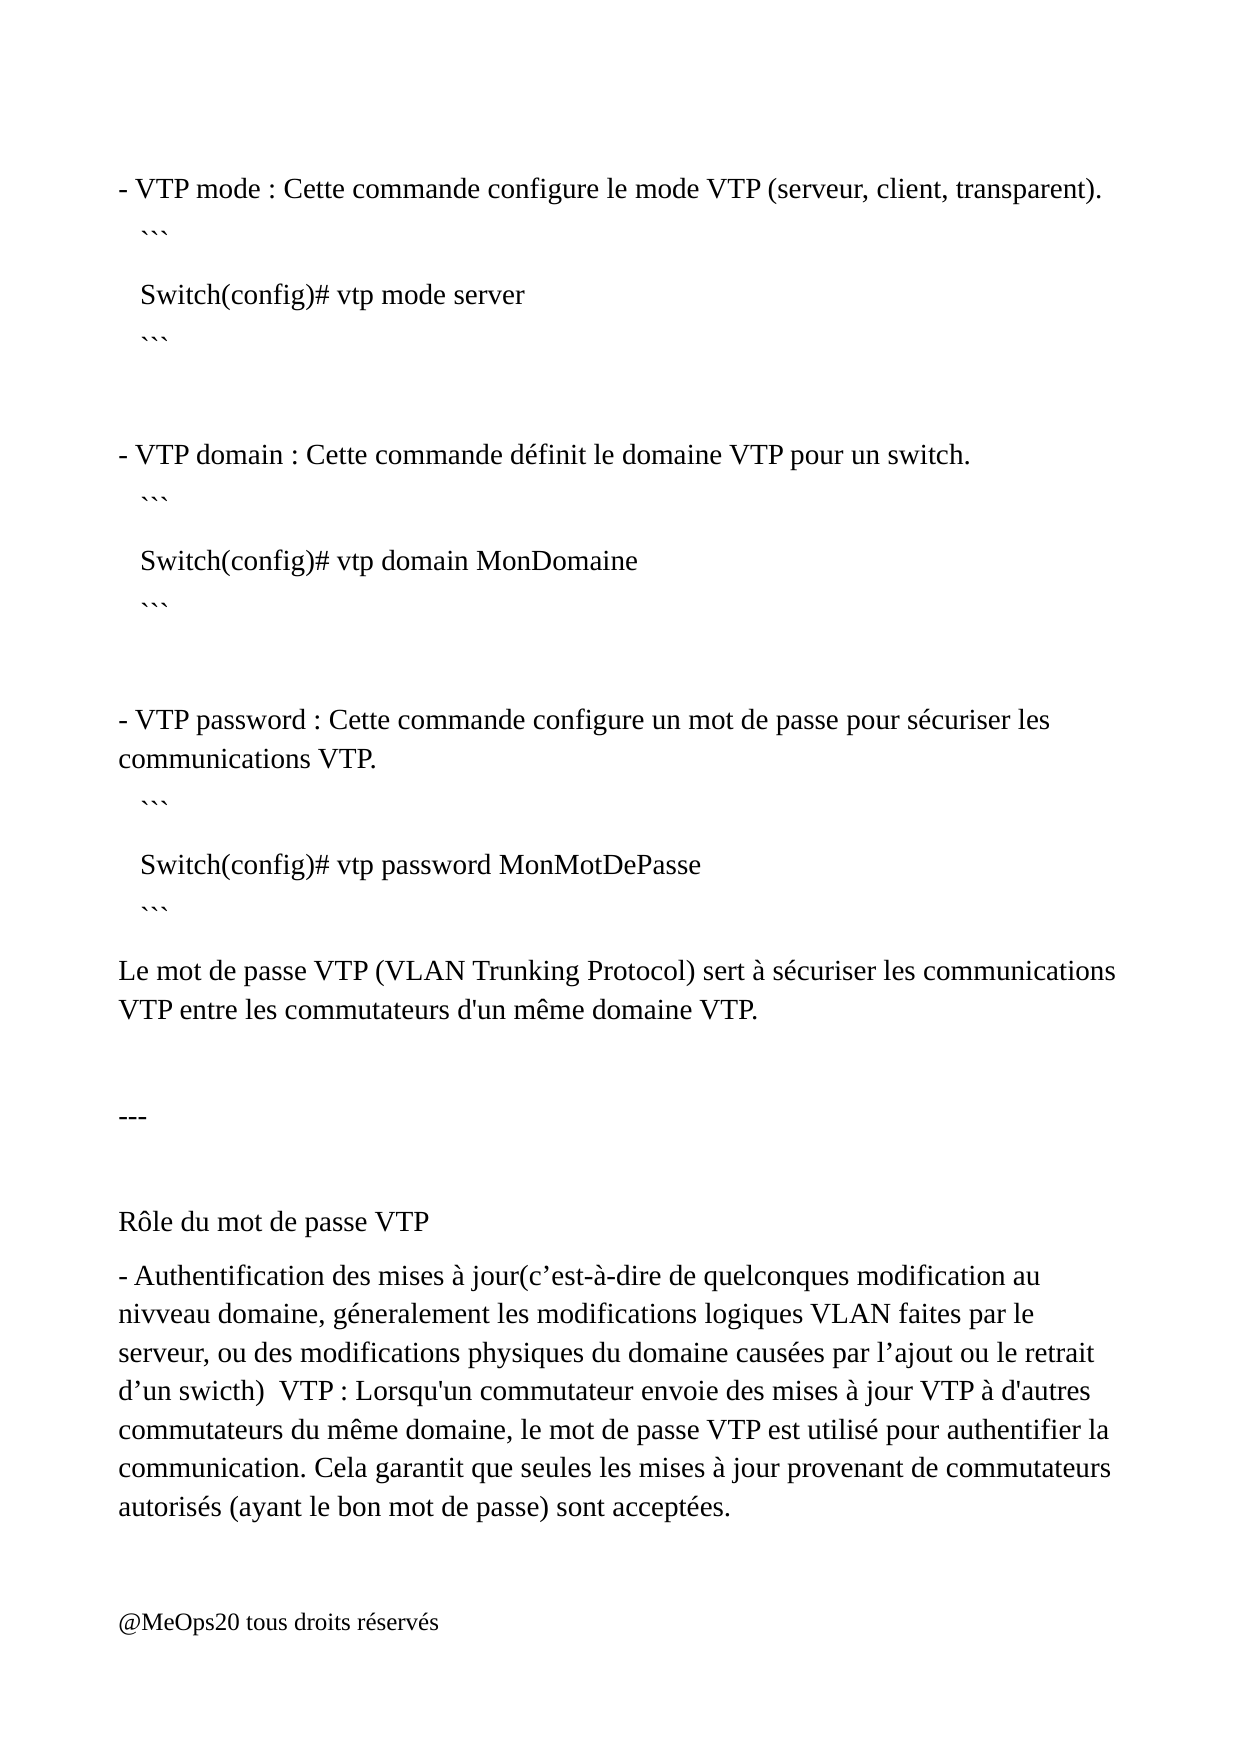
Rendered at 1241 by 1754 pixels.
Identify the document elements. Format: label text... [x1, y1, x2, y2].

text Switch(config)# vtp domain MonDomaine [118, 543, 1122, 577]
text - Authentification des mises à jour(c’est-à-dire de quelconques modification au nivveau domaine, géneralement les modifications logiques VLAN faites par le serveur, ou des modifications physiques du domaine causées par l’ajout ou le retrait d’un swicth) VTP : Lorsqu'un commutateur envoie des mises à jour VTP à d'autres commutateurs du même domaine, le mot de passe VTP est utilisé pour authentifier la communication. Cela garantit que seules les mises à jour provenant de commutateurs autorisés (ayant le bon mot de passe) sont acceptées. [118, 1258, 1122, 1522]
text ``` [118, 900, 1122, 934]
text ``` [118, 794, 1122, 828]
text Rôle du mot de passe VTP [118, 1204, 1122, 1238]
text ``` [118, 596, 1122, 630]
text Switch(config)# vtp mode server [118, 277, 1122, 311]
text ``` [118, 224, 1122, 258]
text ``` [118, 490, 1122, 523]
text - VTP domain : Cette commande définit le domaine VTP pour un switch. [118, 437, 1122, 470]
text ``` [118, 331, 1122, 364]
text - VTP mode : Cette commande configure le mode VTP (serveur, client, transparent). [118, 171, 1122, 205]
text - VTP password : Cette commande configure un mot de passe pour sécuriser les communications VTP. [118, 702, 1122, 774]
text Switch(config)# vtp password MonMotDePasse [118, 847, 1122, 881]
text --- [118, 1098, 1122, 1132]
text Le mot de passe VTP (VLAN Trunking Protocol) sert à sécuriser les communications VTP entre les commutateurs d'un même domaine VTP. [118, 953, 1122, 1026]
